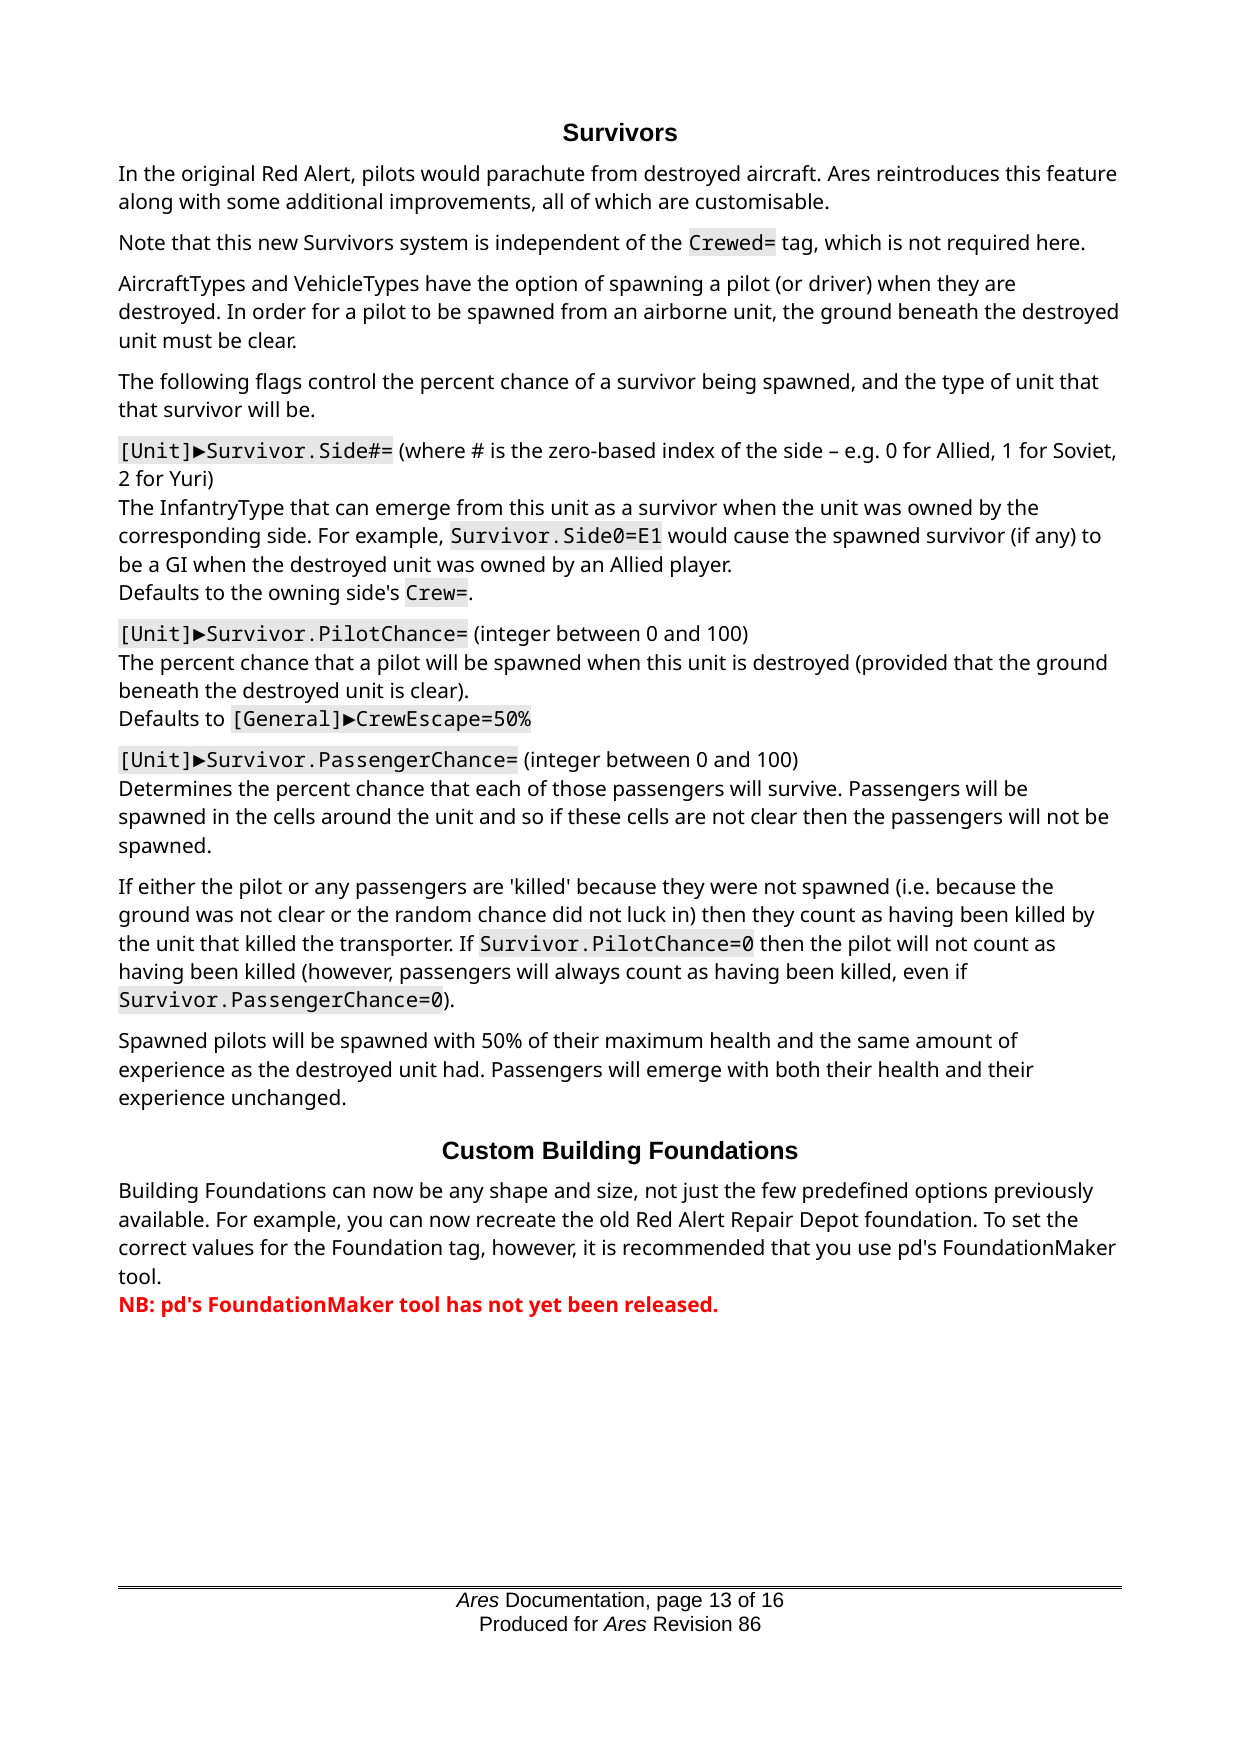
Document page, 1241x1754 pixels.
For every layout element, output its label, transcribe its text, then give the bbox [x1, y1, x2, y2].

text Note that this new Survivors system is independent of the Crewed= tag, which is not required here. [776, 228, 1122, 256]
text [Unit]►Survivor.PilotChance= (integer between 0 and 100) The percent chance that a pilot will be spawned when this unit is destroyed (provided that the ground beneath the destroyed unit is clear). Defaults to [General]►CrewEscape=50% [118, 619, 1122, 733]
text Spawned pilots will be spawned with 50% of their maximum health and the same amount of experience as the destroyed unit had. Passengers will emerge with both their health and their experience unchanged. [118, 1026, 1122, 1112]
text [Unit]►Survivor.Side#= (where # is the zero-based index of the side – e.g. 0 for Allied, 1 for Soviet, 2 for Yuri) The InfantryType that can emerge from this unit as a survivor when the unit was owned by the corresponding side. For example, Survivor.Side0=E1 would cause the spawned survivor (if any) to be a GI when the destroyed unit was owned by an Allied player. Defaults to the owning side's Crew=. [118, 436, 1122, 607]
subtitle Survivors [118, 118, 1122, 147]
text Building Foundations can now be any shape and size, not just the few predefined options previously available. For example, you can now recreate the old Red Alert Repair Depot foundation. To set the correct values for the Foundation tag, however, it is recommended that you use pd's FoundationMaker tool. NB: pd's FoundationMaker tool has not yet been released. [118, 1177, 1122, 1319]
text AircraftTypes and VehicleTypes have the option of spawning a pilot (or driver) when they are destroyed. In order for a pilot to be spawned from an airborne unit, the ground beneath the destroyed unit must be clear. [118, 269, 1122, 354]
text [Unit]►Survivor.PassengerChance= (integer between 0 and 100) Determines the percent chance that each of those passengers will survive. Passengers will be spawned in the cells around the unit and so if these cells are not clear then the passengers will not be spawned. [118, 746, 1122, 859]
text In the original Red Alert, pilots would parachute from destroyed aircraft. Ares reintroduces this feature along with some additional improvements, all of which are customisable. [118, 159, 1122, 216]
subtitle Custom Building Foundations [118, 1136, 1122, 1165]
text If either the pilot or any passengers are 'killed' because they were not spawned (i.e. because the ground was not clear or the random chance did not luck in) then they count as having been killed by the unit that killed the transporter. If Survivor.PilotChance=0 then the pilot will not count as having been killed (however, passengers will always count as having been killed, even if Survivor.PassengerChance=0). [118, 872, 1122, 1014]
text Note that this new Survivors system is independent of the Crewed= tag, which is not required here. [118, 228, 689, 256]
text The following flags control the percent chance of a survivor being spawned, and the type of unit that that survivor will be. [118, 367, 1122, 424]
